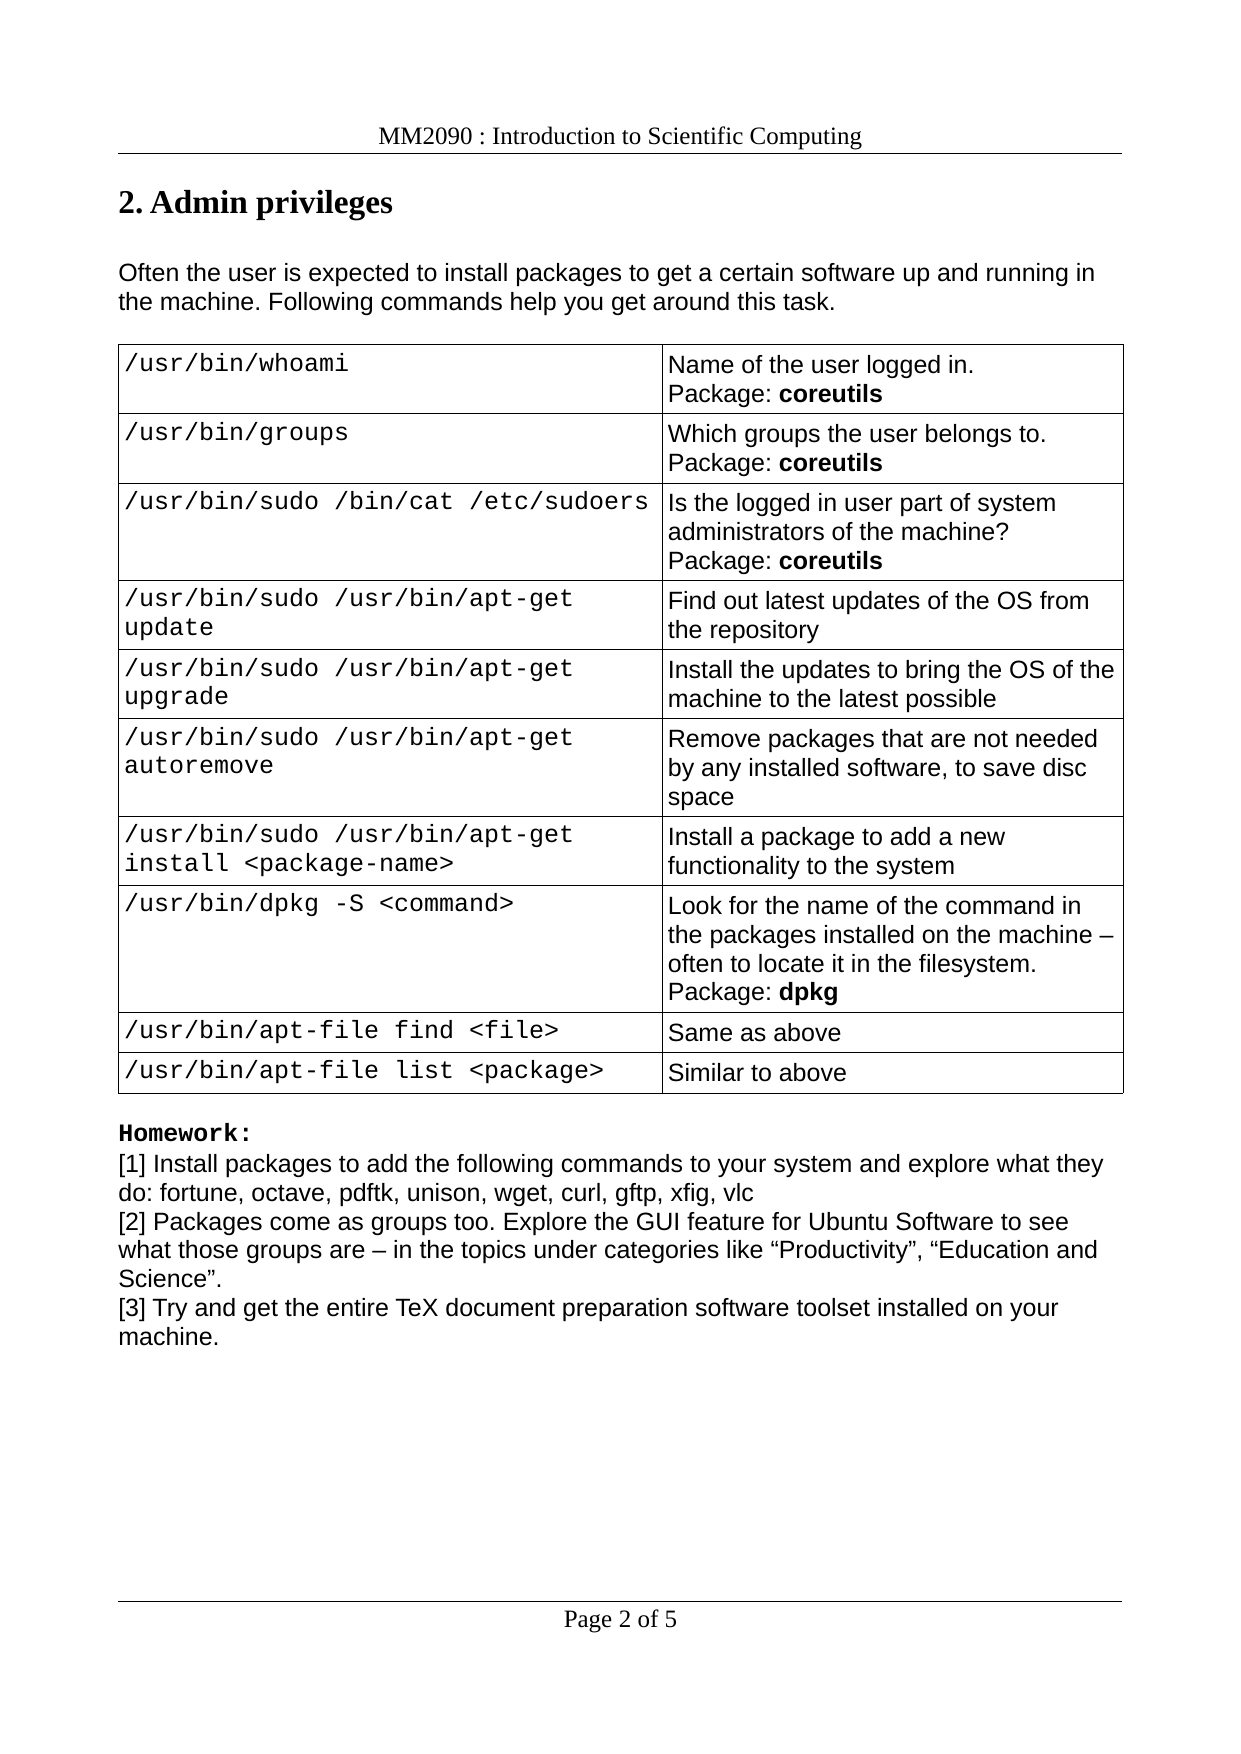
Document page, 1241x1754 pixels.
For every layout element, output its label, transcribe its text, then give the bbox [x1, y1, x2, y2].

table_header Name of the user logged in. Package: coreutils [663, 345, 1123, 413]
table_cell Install the updates to bring the OS of the machine to the latest possible [663, 650, 1123, 718]
table_cell /usr/bin/groups [119, 414, 662, 482]
table_cell /usr/bin/dpkg -S <command> [119, 886, 662, 1012]
table_cell Similar to above [663, 1053, 1123, 1092]
text Homework: [118, 1121, 1122, 1149]
table_cell /usr/bin/apt-file find <file> [119, 1013, 662, 1052]
table_cell /usr/bin/apt-file list <package> [119, 1053, 662, 1092]
text 2. Admin privileges [118, 182, 1122, 221]
table_header /usr/bin/whoami [119, 345, 662, 413]
text Often the user is expected to install packages to get a certain software up and running in the machine. Following commands help you get around this task. [118, 258, 1122, 316]
table_cell Is the logged in user part of system administrators of the machine? Package: coreutils [663, 484, 1123, 580]
table_cell /usr/bin/sudo /usr/bin/apt-get update [119, 581, 662, 649]
text [1] Install packages to add the following commands to your system and explore what they do: fortune, octave, pdftk, unison, wget, curl, gftp, xfig, vlc [118, 1149, 1122, 1207]
table_cell Which groups the user belongs to. Package: coreutils [663, 414, 1123, 482]
table_cell Look for the name of the command in the packages installed on the machine – often to locate it in the filesystem. Package: dpkg [663, 886, 1123, 1012]
table_cell Find out latest updates of the OS from the repository [663, 581, 1123, 649]
table_cell /usr/bin/sudo /usr/bin/apt-get upgrade [119, 650, 662, 718]
text [2] Packages come as groups too. Explore the GUI feature for Ubuntu Software to see what those groups are – in the topics under categories like “Productivity”, “Education and Science”. [118, 1207, 1122, 1293]
table_cell Same as above [663, 1013, 1123, 1052]
table_cell Install a package to add a new functionality to the system [663, 817, 1123, 885]
table_cell /usr/bin/sudo /usr/bin/apt-get install <package-name> [119, 817, 662, 885]
text [3] Try and get the entire TeX document preparation software toolset installed on your machine. [118, 1293, 1122, 1350]
table_cell /usr/bin/sudo /bin/cat /etc/sudoers [119, 484, 662, 580]
table_cell Remove packages that are not needed by any installed software, to save disc space [663, 719, 1123, 816]
table_cell /usr/bin/sudo /usr/bin/apt-get autoremove [119, 719, 662, 816]
